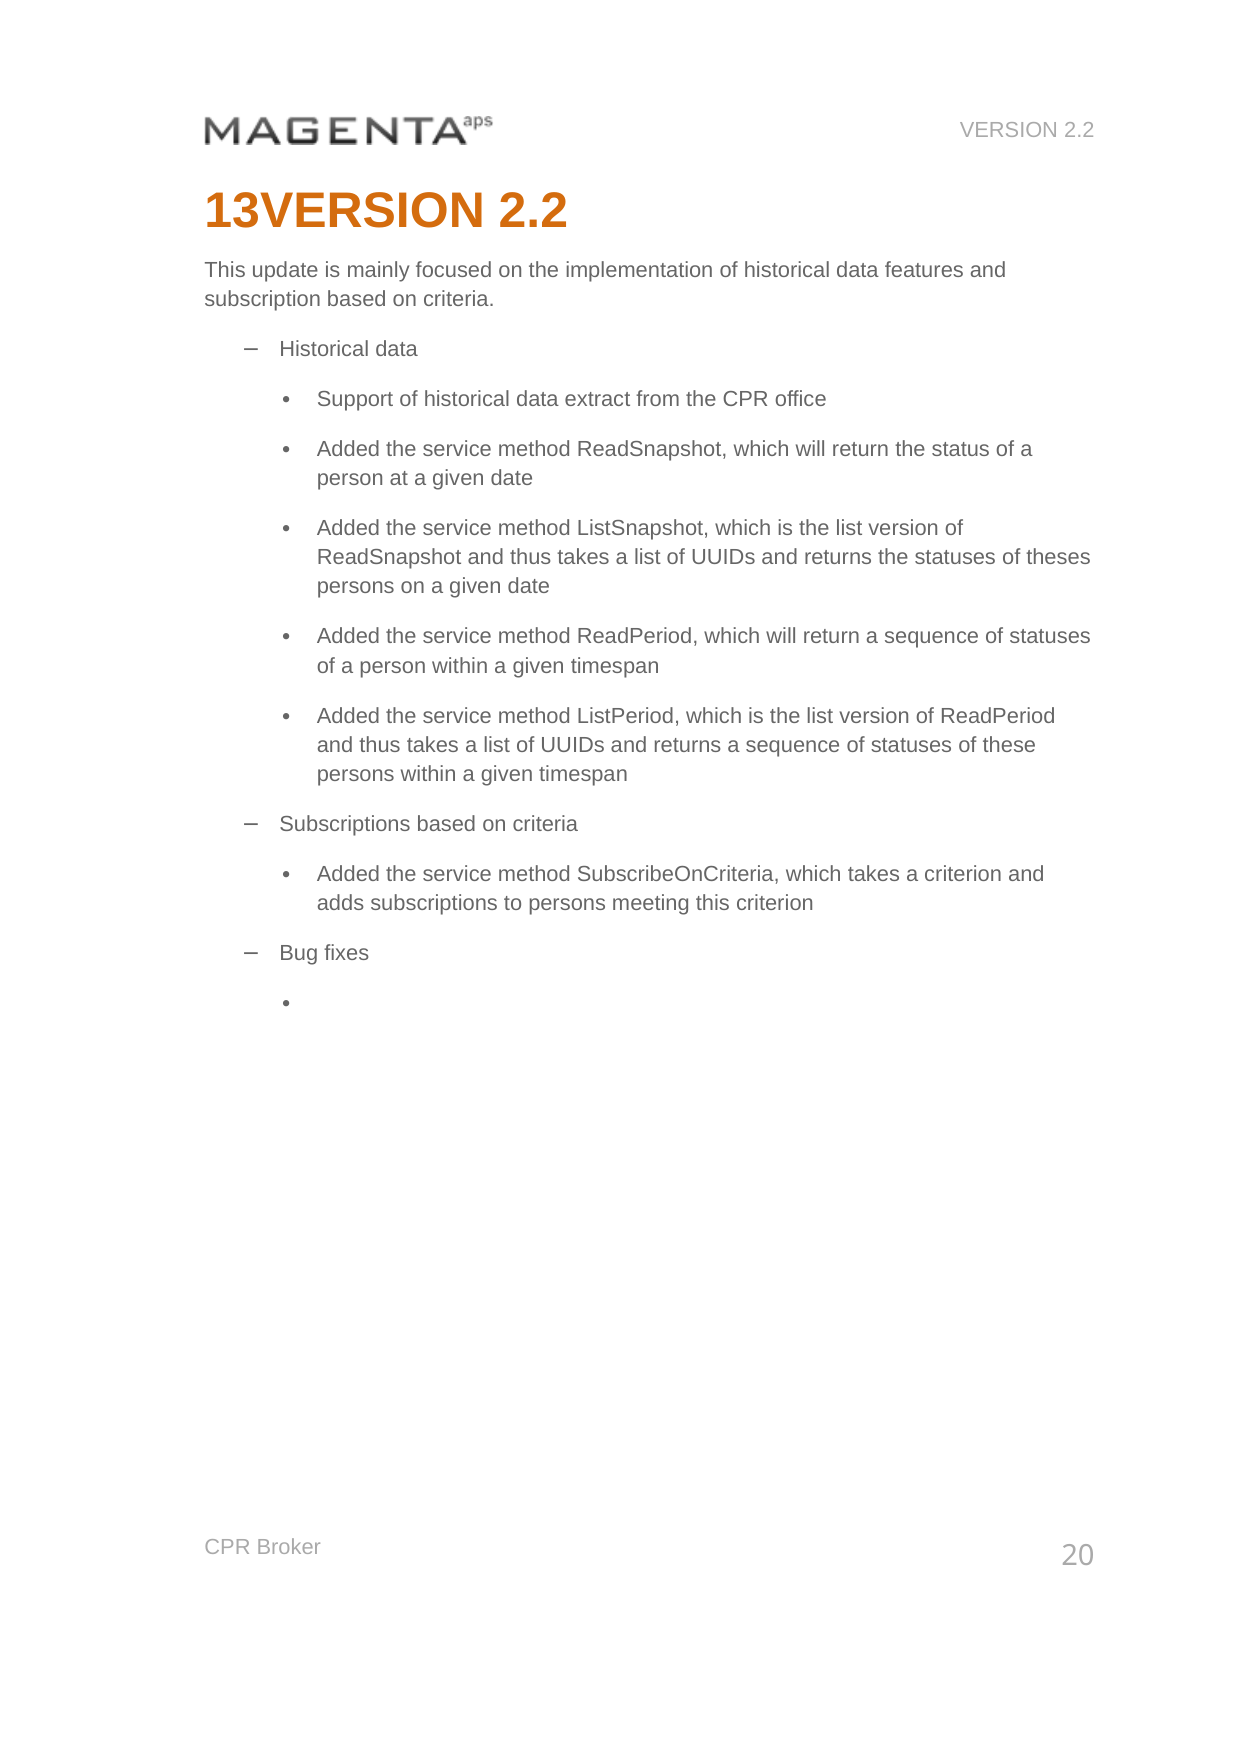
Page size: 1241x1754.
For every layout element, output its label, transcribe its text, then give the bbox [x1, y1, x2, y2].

list Added the service method ListPeriod, which is the list version of ReadPeriod and thus takes a list of UUIDs and returns a sequence of statuses of these persons within a given timespan [279, 700, 1094, 787]
list Added the service method ReadPeriod, which will return a sequence of statuses of a person within a given timespan [279, 621, 1094, 679]
picture [204, 116, 494, 145]
subtitle VERSION 2.2 [204, 181, 1094, 239]
list Bug fixes [242, 937, 1094, 966]
list Added the service method ListSnapshot, which is the list version of ReadSnapshot and thus takes a list of UUIDs and returns the statuses of theses persons on a given date [279, 512, 1094, 600]
list Historical data [242, 333, 1094, 362]
list Support of historical data extract from the CPR office [279, 383, 1094, 412]
list Added the service method SubscribeOnCriteria, which takes a criterion and adds subscriptions to persons meeting this criterion [279, 858, 1094, 916]
text This update is mainly focused on the implementation of historical data features and subscription based on criteria. [204, 254, 1094, 312]
list Added the service method ReadSnapshot, which will return the status of a person at a given date [279, 433, 1094, 491]
list Subscriptions based on criteria [242, 808, 1094, 837]
